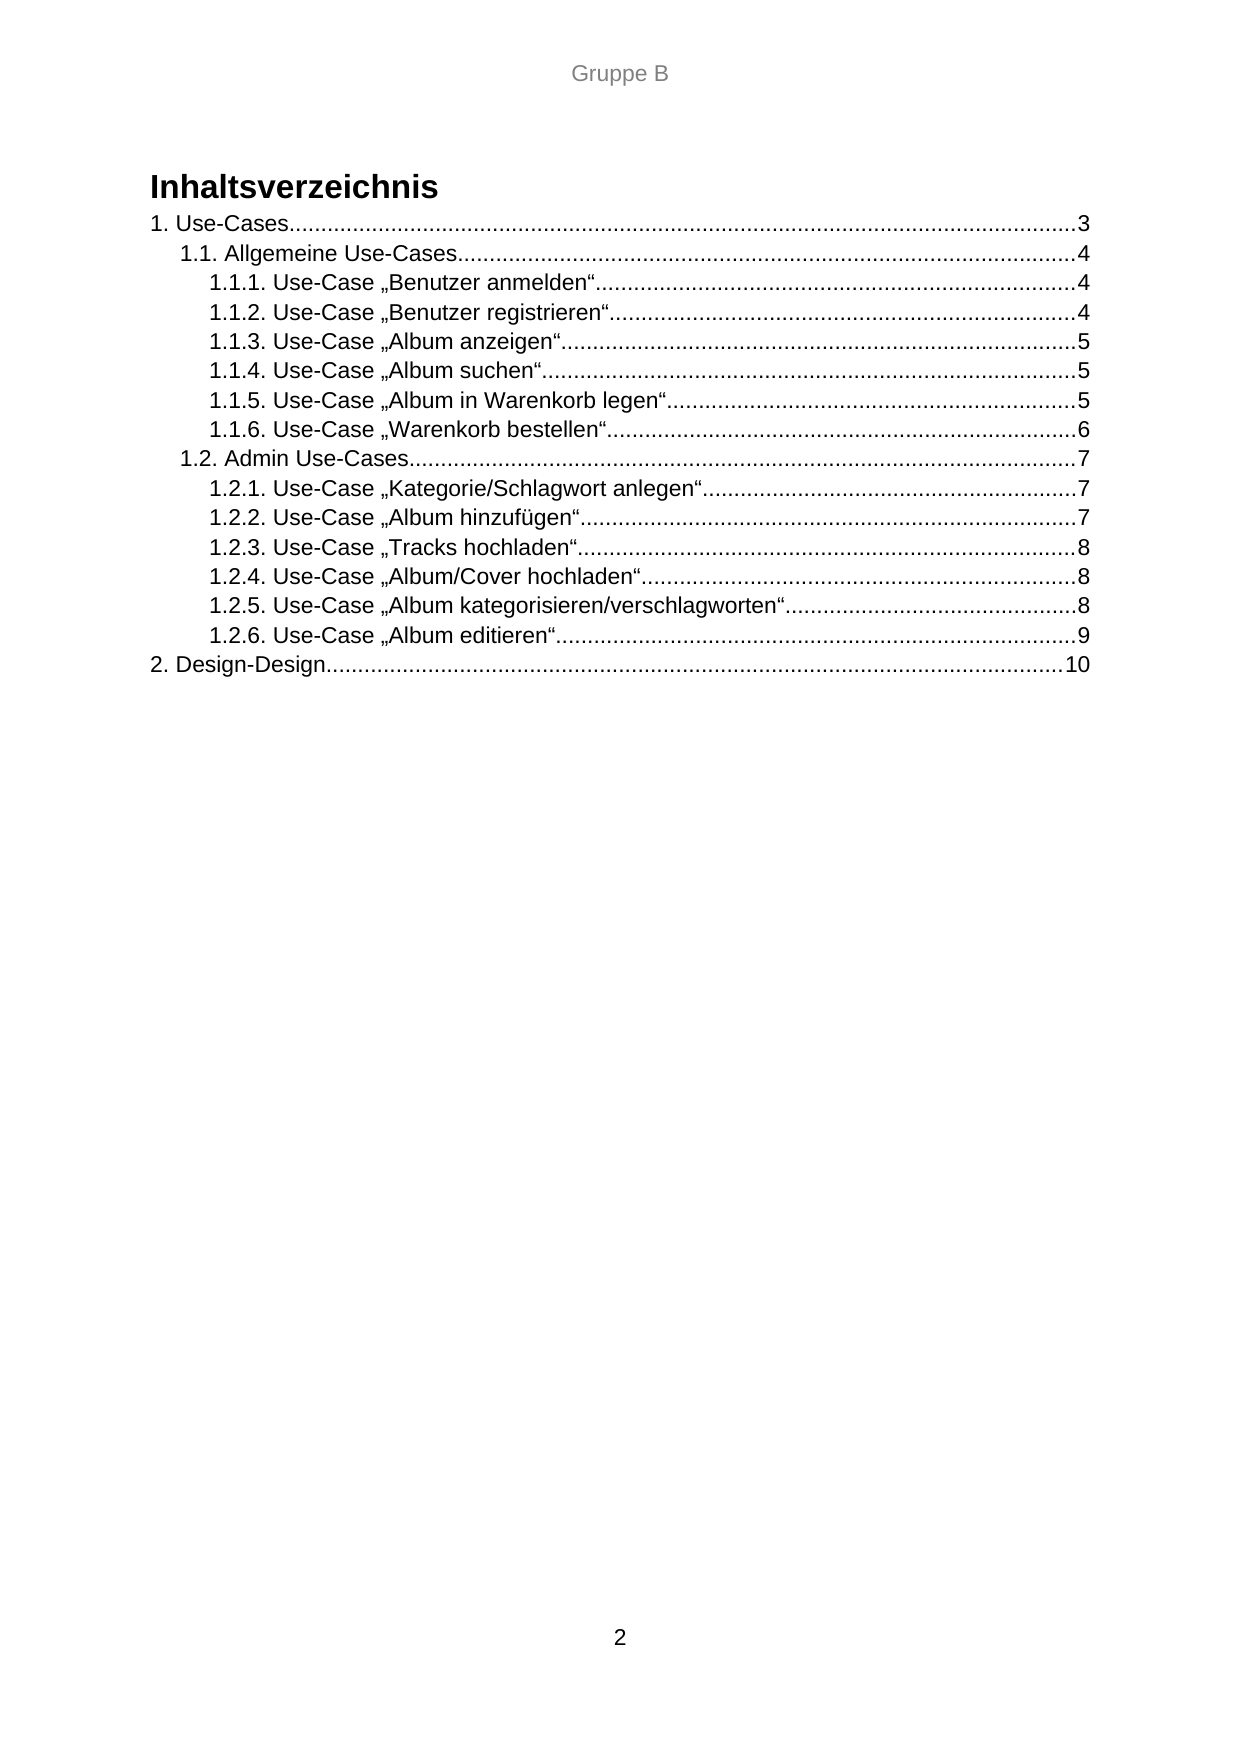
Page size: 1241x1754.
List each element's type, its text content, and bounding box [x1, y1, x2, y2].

text 1.2.1. Use-Case „Kategorie/Schlagwort anlegen“ 7 [209, 475, 1090, 501]
text 1.2.3. Use-Case „Tracks hochladen“ 8 [209, 534, 1090, 560]
text 1.2.5. Use-Case „Album kategorisieren/verschlagworten“ 8 [209, 593, 1090, 618]
text 1.2.4. Use-Case „Album/Cover hochladen“ 8 [209, 563, 1090, 589]
text 1.1.1. Use-Case „Benutzer anmelden“ 4 [209, 270, 1090, 295]
text 1.1.4. Use-Case „Album suchen“ 5 [209, 358, 1090, 383]
subtitle Inhaltsverzeichnis [150, 168, 1090, 206]
text 1. Use-Cases 3 [150, 211, 1090, 237]
text 1.1.6. Use-Case „Warenkorb bestellen“ 6 [209, 417, 1090, 442]
text 1.2. Admin Use-Cases 7 [179, 446, 1090, 472]
text 1.1.3. Use-Case „Album anzeigen“ 5 [209, 328, 1090, 354]
text 1.1.2. Use-Case „Benutzer registrieren“ 4 [209, 299, 1090, 325]
text 1.1. Allgemeine Use-Cases 4 [179, 240, 1090, 266]
text 1.1.5. Use-Case „Album in Warenkorb legen“ 5 [209, 387, 1090, 413]
text 1.2.2. Use-Case „Album hinzufügen“ 7 [209, 505, 1090, 530]
text 1.2.6. Use-Case „Album editieren“ 9 [209, 622, 1090, 648]
text 2. Design-Design 10 [150, 652, 1090, 677]
